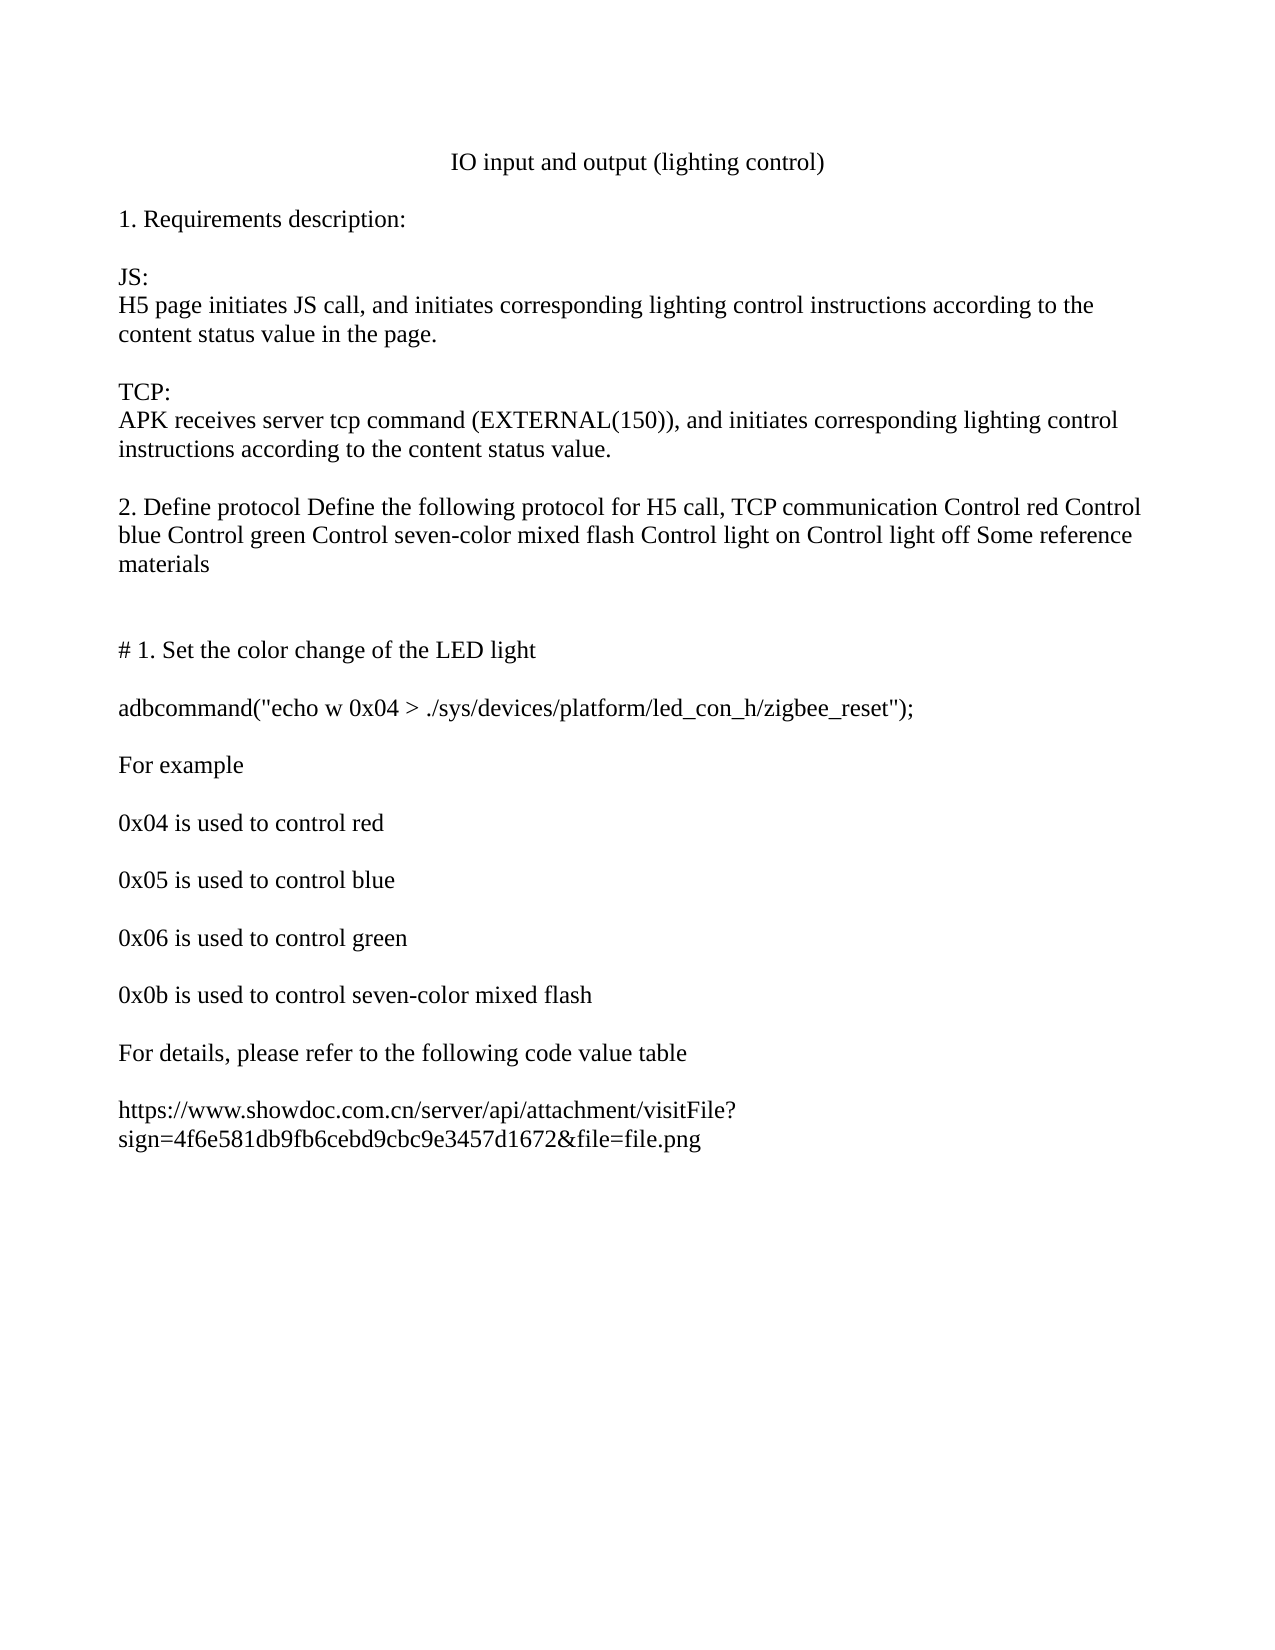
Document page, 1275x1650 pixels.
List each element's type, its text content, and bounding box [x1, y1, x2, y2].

text 2. Define protocol Define the following protocol for H5 call, TCP communication Control red Control blue Control green Control seven-color mixed flash Control light on Control light off Some reference materials [118, 492, 1157, 578]
text TCP: [118, 377, 1157, 406]
text 1. Requirements description: [118, 204, 1157, 233]
text JS: [118, 262, 1157, 291]
text H5 page initiates JS call, and initiates corresponding lighting control instructions according to the content status value in the page. [118, 291, 1157, 348]
text # 1. Set the color change of the LED light adbcommand("echo w 0x04 > ./sys/devices/platform/led_con_h/zigbee_reset"); For example 0x04 is used to control red 0x05 is used to control blue 0x06 is used to control green 0x0b is used to control seven-color mixed flash For details, please refer to the following code value table https://www.showdoc.com.cn/server/api/attachment/visitFile?sign=4f6e581db9fb6cebd9cbc9e3457d1672&file=file.png [118, 636, 1157, 1211]
text APK receives server tcp command (EXTERNAL(150)), and initiates corresponding lighting control instructions according to the content status value. [118, 406, 1157, 463]
text IO input and output (lighting control) [118, 147, 1157, 176]
